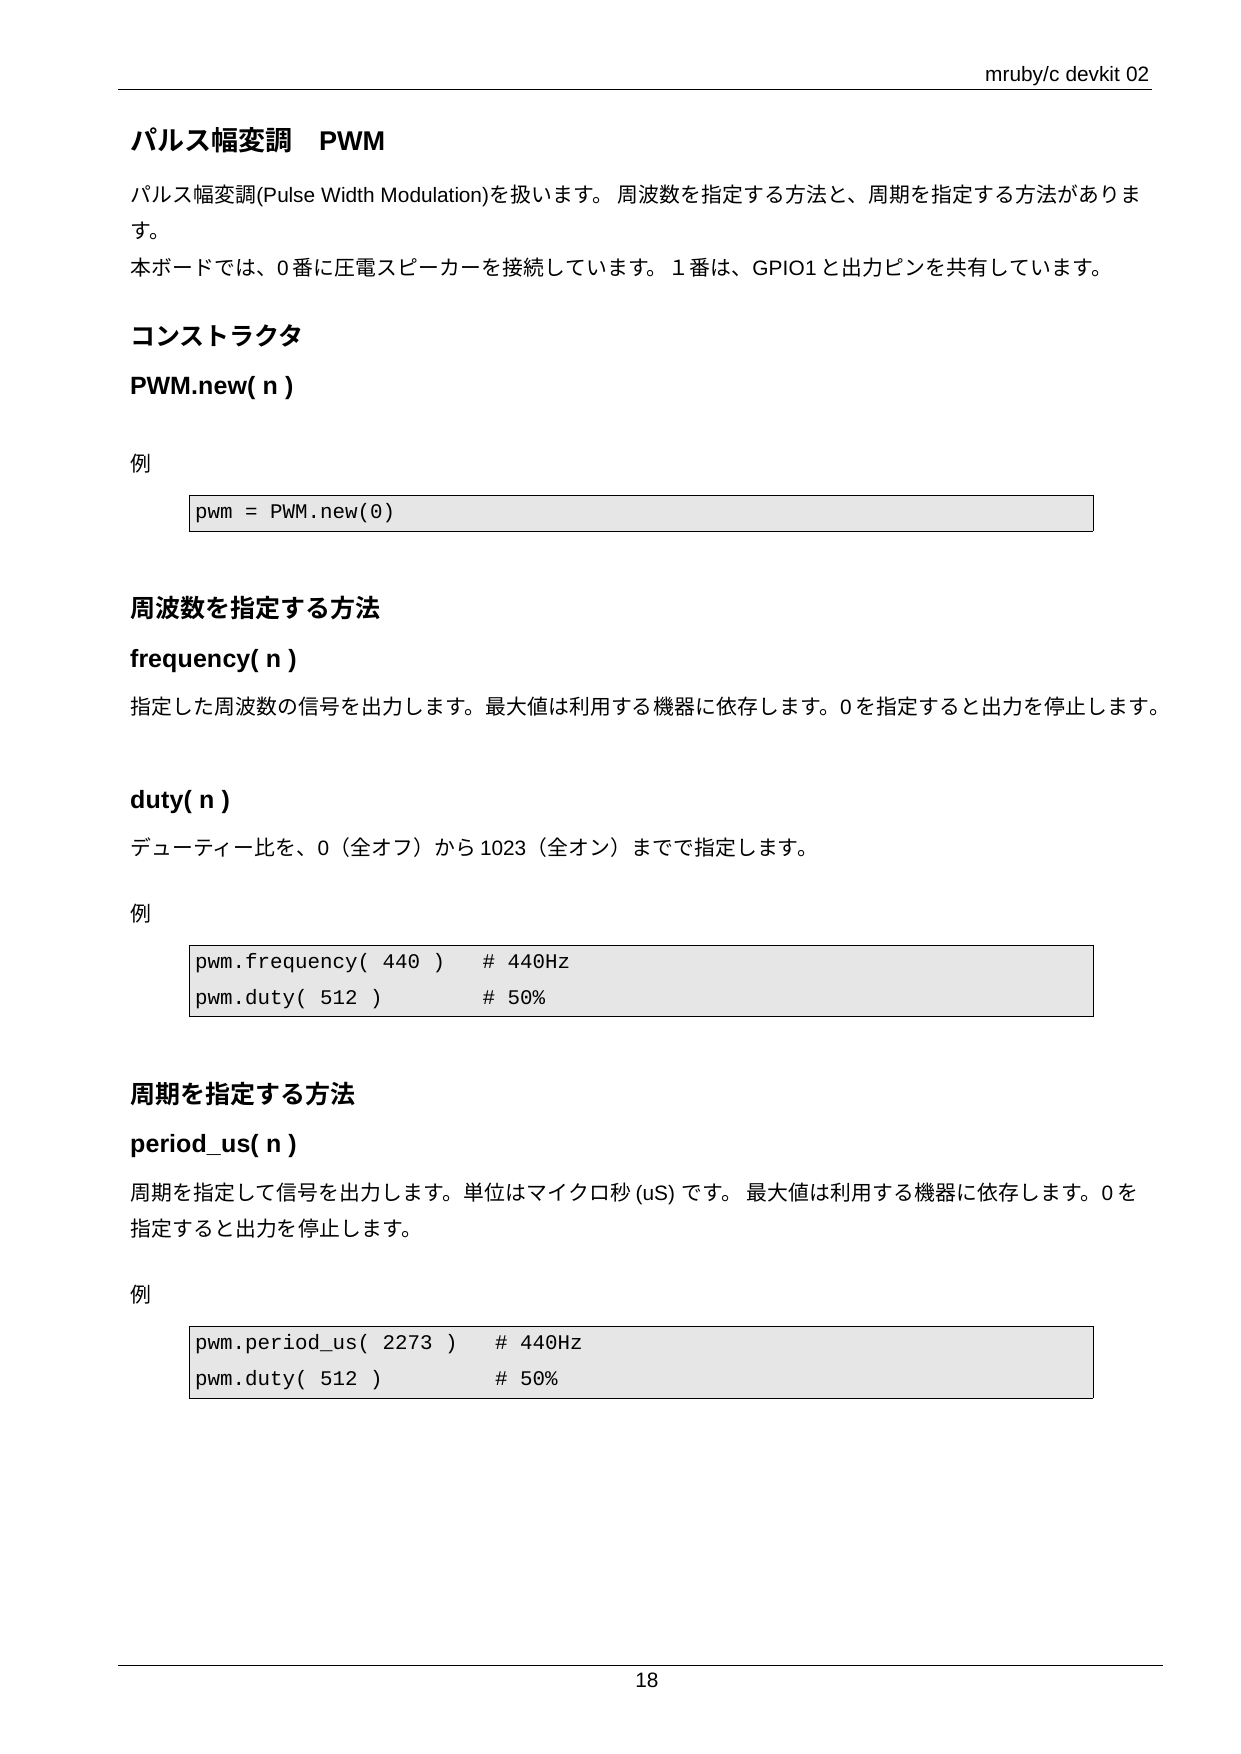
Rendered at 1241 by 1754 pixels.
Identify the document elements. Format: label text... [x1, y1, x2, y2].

text pwm.period_us( 2273 ) # 440Hz [190, 1327, 1093, 1356]
text 例 [130, 1278, 1152, 1308]
text パルス幅変調(Pulse Width Modulation)を扱います。 周波数を指定する方法と、周期を指定する方法があります。 [130, 178, 1152, 245]
subtitle パルス幅変調 PWM [130, 118, 1152, 158]
subtitle period_us( n ) [130, 1129, 1152, 1158]
subtitle 周波数を指定する方法 [130, 589, 1152, 625]
text pwm = PWM.new(0) [190, 496, 1093, 531]
subtitle 周期を指定する方法 [130, 1074, 1152, 1110]
text 指定した周波数の信号を出力します。最大値は利用する機器に依存します。0を指定すると出力を停止します。 [130, 690, 1152, 721]
subtitle duty( n ) [130, 784, 1152, 813]
text pwm.duty( 512 ) # 50% [190, 1362, 1093, 1398]
text 周期を指定して信号を出力します。単位はマイクロ秒 (uS) です。 最大値は利用する機器に依存します。0を指定すると出力を停止します。 [130, 1176, 1152, 1243]
text 例 [130, 896, 1152, 927]
text pwm.frequency( 440 ) # 440Hz [190, 946, 1093, 975]
subtitle frequency( n ) [130, 644, 1152, 673]
text 例 [130, 447, 1152, 477]
text 本ボードでは、0番に圧電スピーカーを接続しています。１番は、GPIO1と出力ピンを共有しています。 [130, 251, 1152, 281]
subtitle PWM.new( n ) [130, 371, 1152, 400]
text デューティー比を、0（全オフ）から1023（全オン）までで指定します。 [130, 831, 1152, 862]
text pwm.duty( 512 ) # 50% [190, 981, 1093, 1016]
subtitle コンストラクタ [130, 316, 1152, 352]
